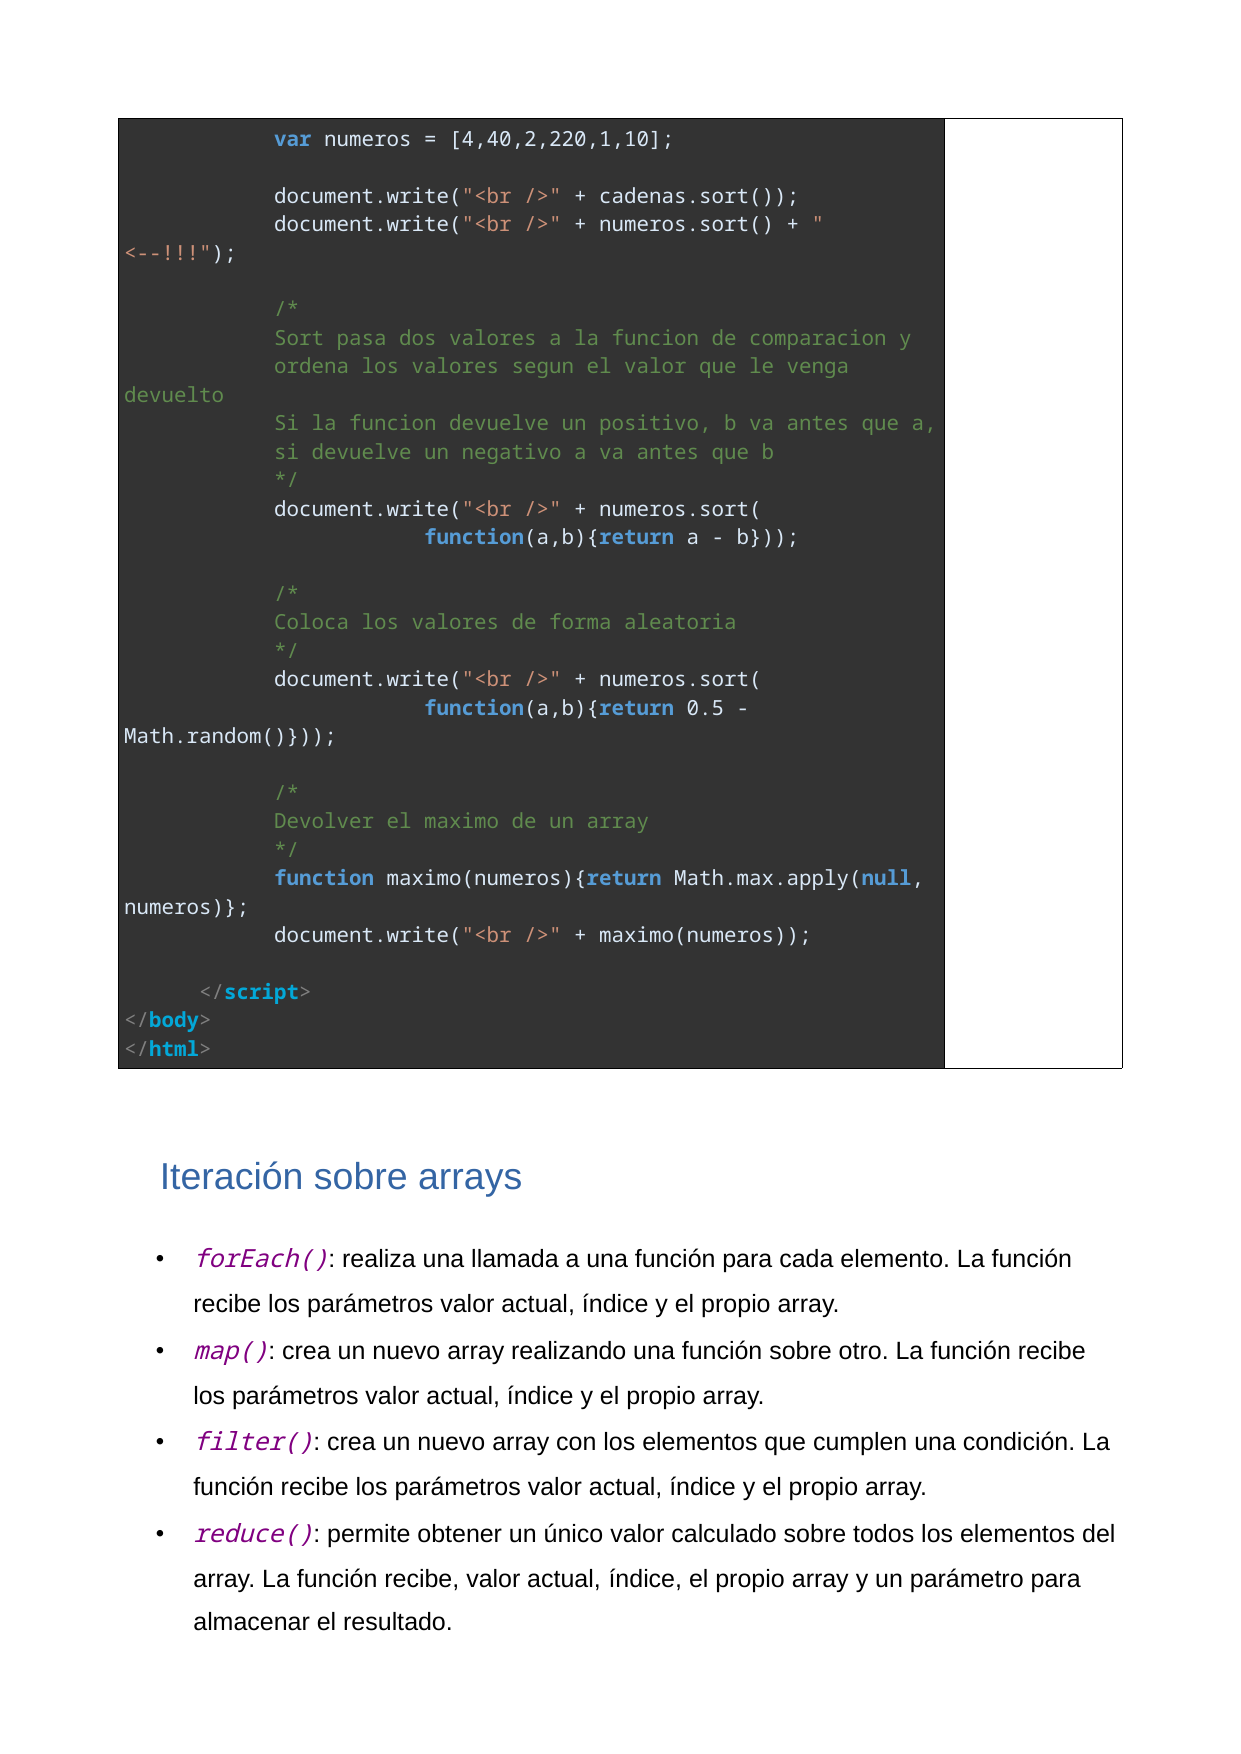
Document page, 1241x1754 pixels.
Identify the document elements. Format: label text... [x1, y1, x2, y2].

table_header [945, 119, 1122, 1068]
text Iteración sobre arrays [159, 1154, 1122, 1198]
list reduce(): permite obtener un único valor calculado sobre todos los elementos del array. La función recibe, valor actual, índice, el propio array y un parámetro para almacenar el resultado. [156, 1515, 1122, 1636]
table_header var numeros = [4,40,2,220,1,10]; document.write("<br />" + cadenas.sort()); document.write("<br />" + numeros.sort() + " <--!!!"); /* Sort pasa dos valores a la funcion de comparacion y ordena los valores segun el valor que le venga devuelto Si la funcion devuelve un positivo, b va antes que a, si devuelve un negativo a va antes que b */ document.write("<br />" + numeros.sort( function(a,b){return a - b})); /* Coloca los valores de forma aleatoria */ document.write("<br />" + numeros.sort( function(a,b){return 0.5 - Math.random()})); /* Devolver el maximo de un array */ function maximo(numeros){return Math.max.apply(null, numeros)}; document.write("<br />" + maximo(numeros)); </script> </body> </html> [119, 119, 944, 1068]
list filter(): crea un nuevo array con los elementos que cumplen una condición. La función recibe los parámetros valor actual, índice y el propio array. [156, 1424, 1122, 1501]
list forEach(): realiza una llamada a una función para cada elemento. La función recibe los parámetros valor actual, índice y el propio array. [156, 1241, 1122, 1318]
list map(): crea un nuevo array realizando una función sobre otro. La función recibe los parámetros valor actual, índice y el propio array. [156, 1332, 1122, 1409]
